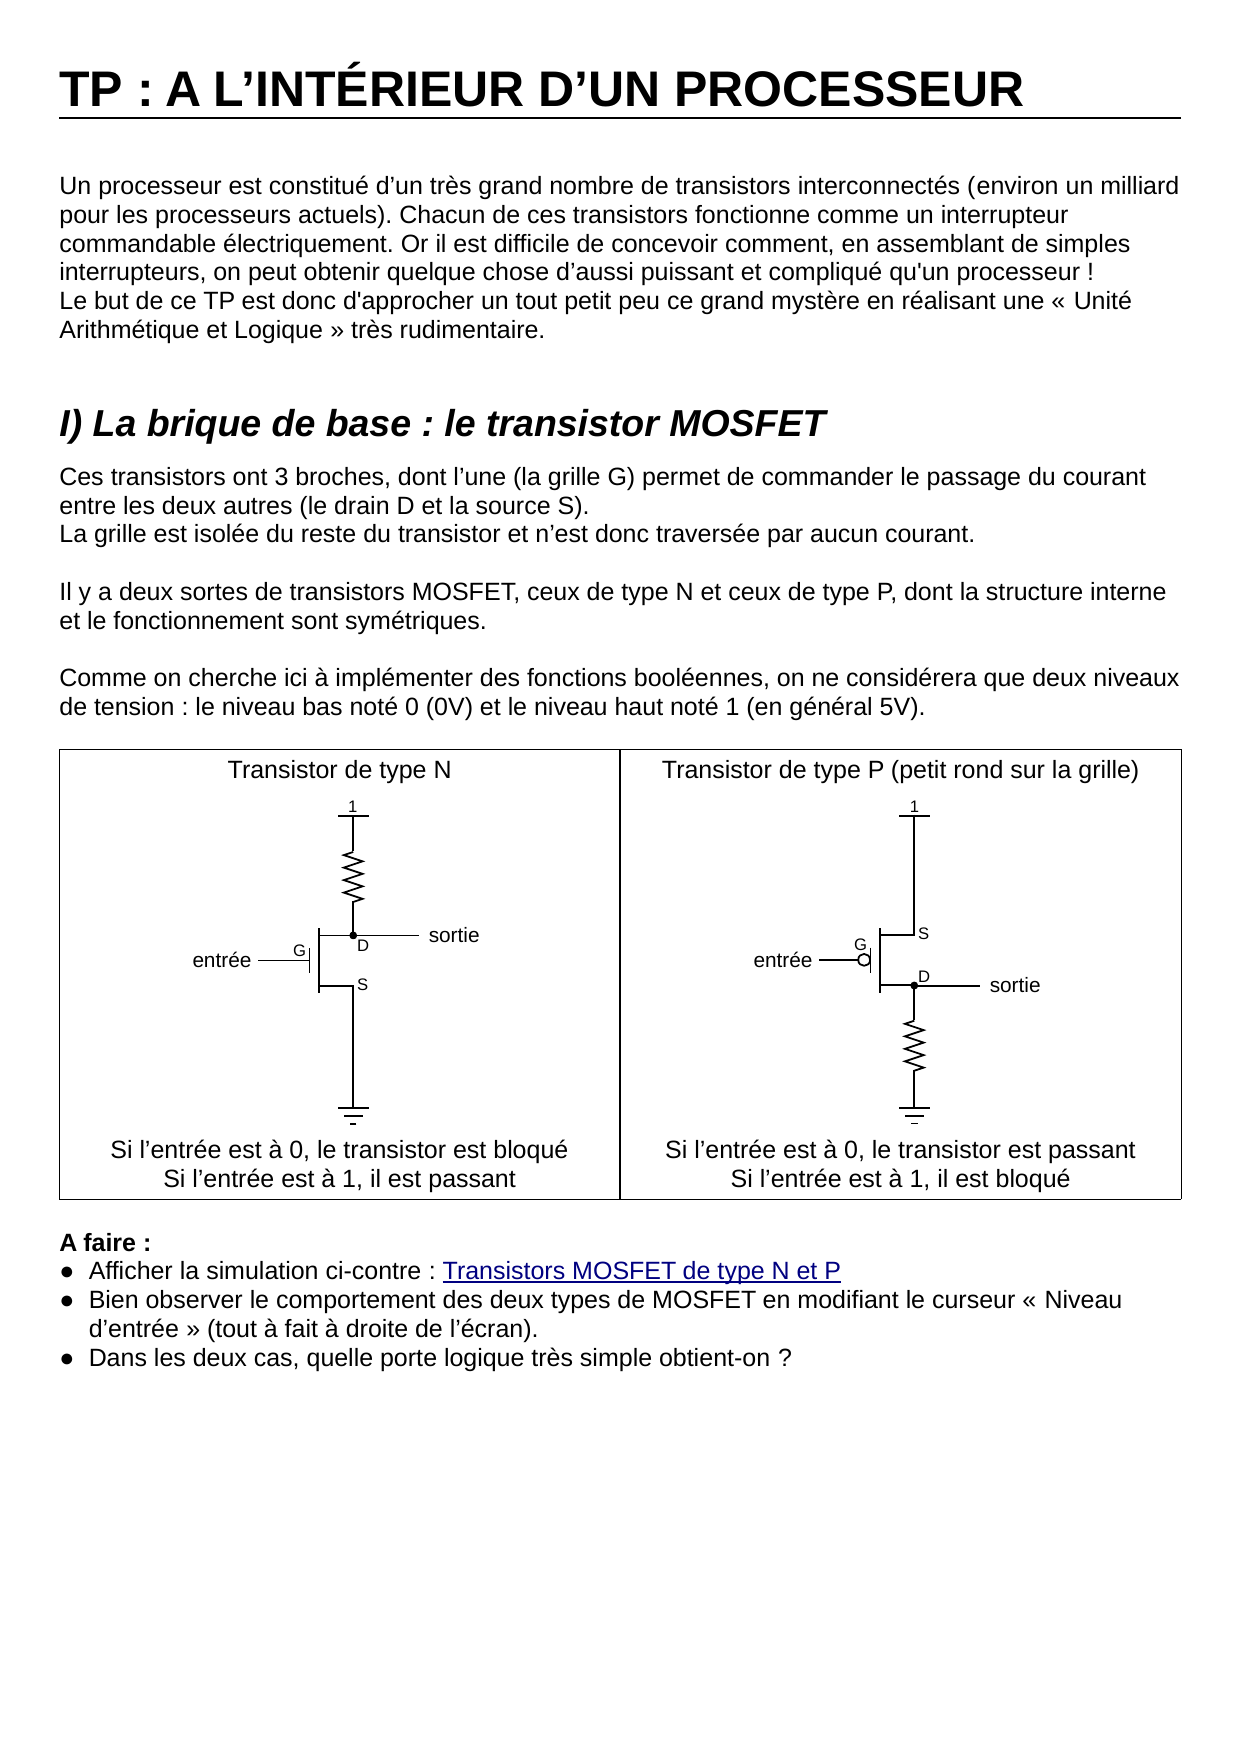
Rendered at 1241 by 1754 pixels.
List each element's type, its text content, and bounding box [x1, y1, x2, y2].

text Ces transistors ont 3 broches, dont l’une (la grille G) permet de commander le passage du courant entre les deux autres (le drain D et la source S). [59, 462, 1181, 519]
text Il y a deux sortes de transistors MOSFET, ceux de type N et ceux de type P, dont la structure interne et le fonctionnement sont symétriques. [59, 577, 1181, 634]
text A faire : [59, 1227, 1181, 1256]
table_header Transistor de type P (petit rond sur la grille) [621, 750, 1181, 790]
list La brique de base : le transistor MOSFET [59, 401, 1181, 444]
table_cell Si l’entrée est à 0, le transistor est bloqué Si l’entrée est à 1, il est passant [60, 1130, 619, 1199]
table_cell [60, 790, 619, 1130]
list Dans les deux cas, quelle porte logique très simple obtient-on ? [59, 1343, 1181, 1372]
text TP : A l’intérieur d’un processeur [59, 59, 1181, 117]
text Le but de ce TP est donc d'approcher un tout petit peu ce grand mystère en réalisant une « Unité Arithmétique et Logique » très rudimentaire. [59, 286, 1181, 343]
table_cell [621, 790, 1181, 1130]
text Comme on cherche ici à implémenter des fonctions booléennes, on ne considérera que deux niveaux de tension : le niveau bas noté 0 (0V) et le niveau haut noté 1 (en général 5V). [59, 663, 1181, 721]
text La grille est isolée du reste du transistor et n’est donc traversée par aucun courant. [59, 519, 1181, 548]
table_cell Si l’entrée est à 0, le transistor est passant Si l’entrée est à 1, il est bloqué [621, 1130, 1181, 1199]
text Un processeur est constitué d’un très grand nombre de transistors interconnectés (environ un milliard pour les processeurs actuels). Chacun de ces transistors fonctionne comme un interrupteur commandable électriquement. Or il est difficile de concevoir comment, en assemblant de simples interrupteurs, on peut obtenir quelque chose d’aussi puissant et compliqué qu'un processeur ! [59, 171, 1181, 286]
list Bien observer le comportement des deux types de MOSFET en modifiant le curseur « Niveau d’entrée » (tout à fait à droite de l’écran). [59, 1285, 1181, 1343]
table_header Transistor de type N [60, 750, 619, 790]
list Afficher la simulation ci-contre : Transistors MOSFET de type N et P [59, 1256, 1181, 1285]
